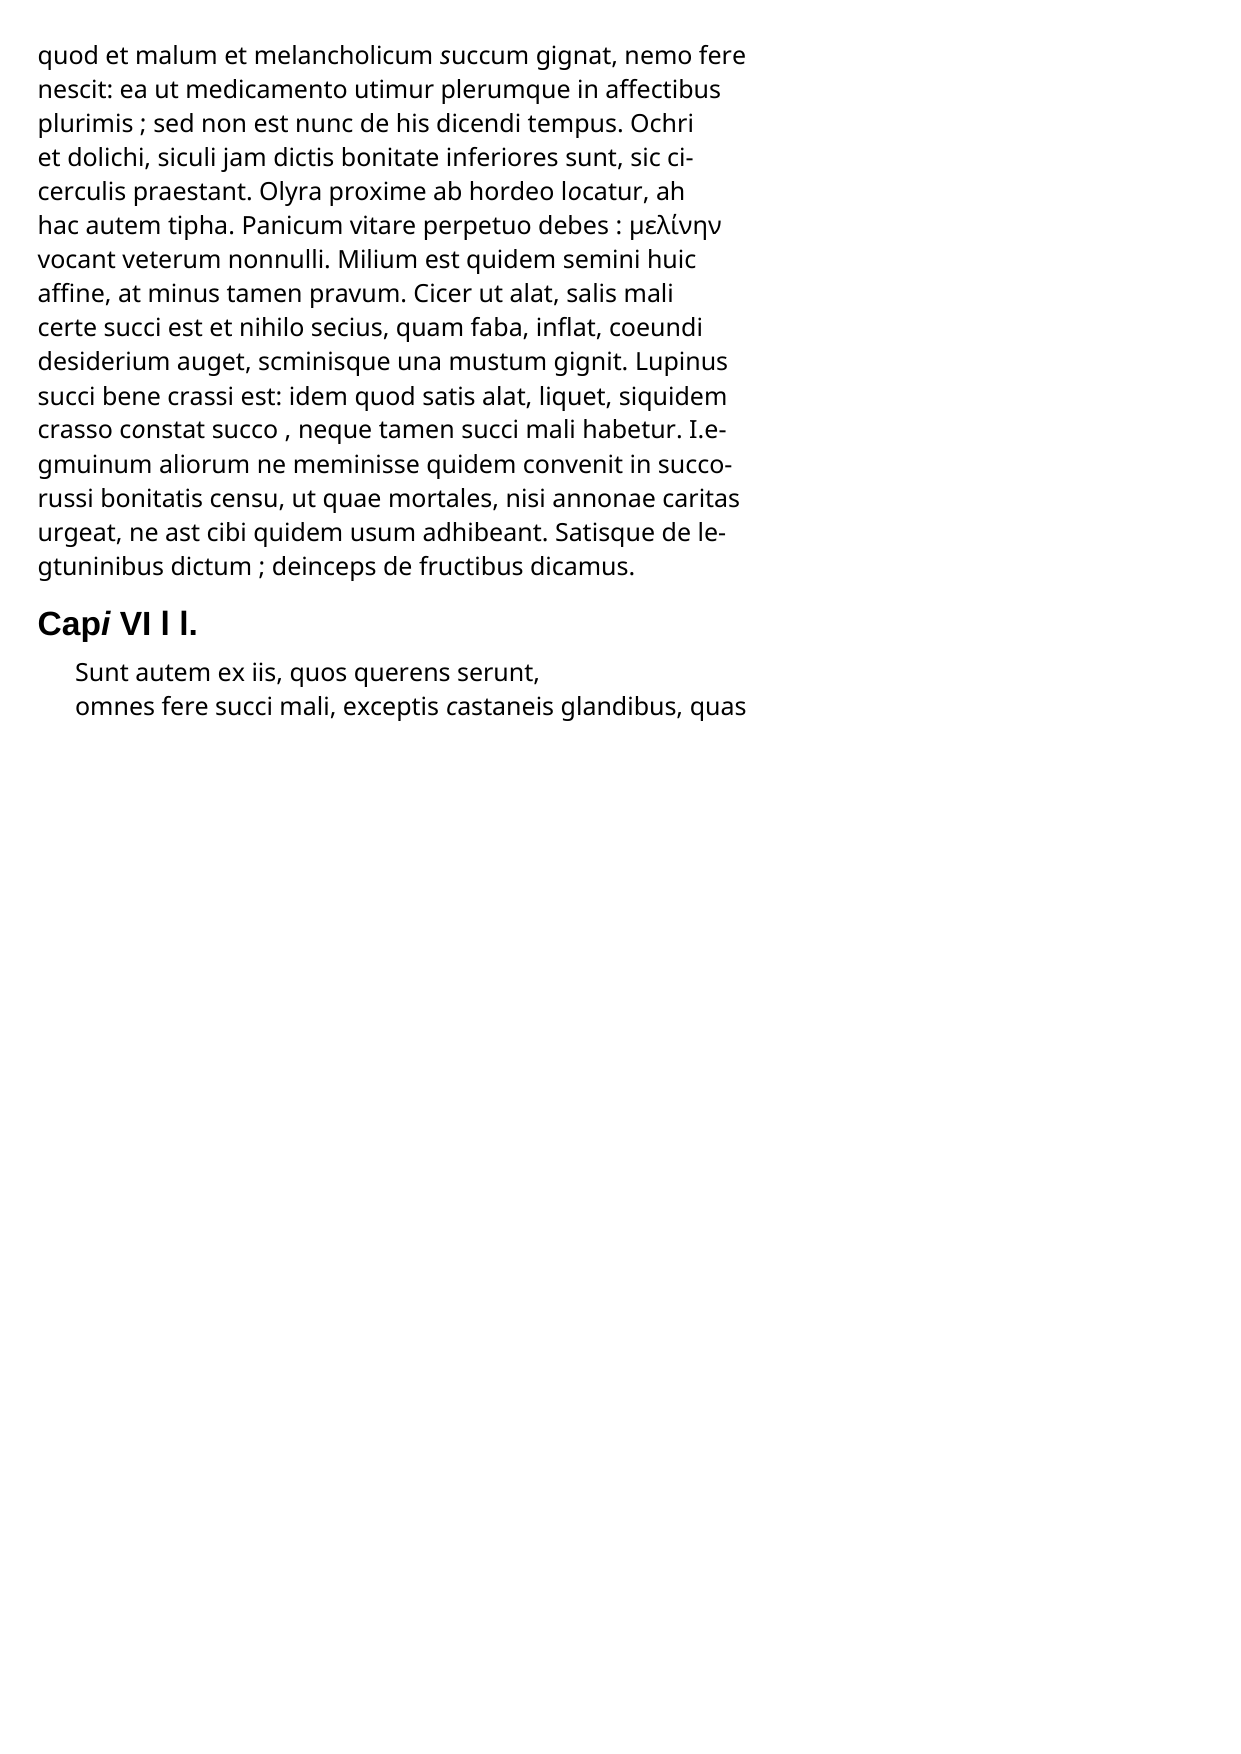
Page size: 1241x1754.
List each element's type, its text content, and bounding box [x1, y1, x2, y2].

text quod et malum et melancholicum succum gignat, nemo fere nescit: ea ut medicamento utimur plerumque in affectibus plurimis ; sed non est nunc de his dicendi tempus. Ochri et dolichi, siculi jam dictis bonitate inferiores sunt, sic ci- cerculis praestant. Olyra proxime ab hordeo locatur, ah hac autem tipha. Panicum vitare perpetuo debes : μελίνην vocant veterum nonnulli. Milium est quidem semini huic affine, at minus tamen pravum. Cicer ut alat, salis mali certe succi est et nihilo secius, quam faba, inflat, coeundi desiderium auget, scminisque una mustum gignit. Lupinus succi bene crassi est: idem quod satis alat, liquet, siquidem crasso constat succo , neque tamen succi mali habetur. I.e- gmuinum aliorum ne meminisse quidem convenit in succo- russi bonitatis censu, ut quae mortales, nisi annonae caritas urgeat, ne ast cibi quidem usum adhibeant. Satisque de le- gtuninibus dictum ; deinceps de fructibus dicamus. [37, 37, 1203, 582]
text omnes fere succi mali, exceptis castaneis glandibus, quas [37, 688, 1203, 723]
subtitle Capi VI l l. [37, 603, 1203, 642]
text Sunt autem ex iis, quos querens serunt, [37, 654, 1203, 688]
